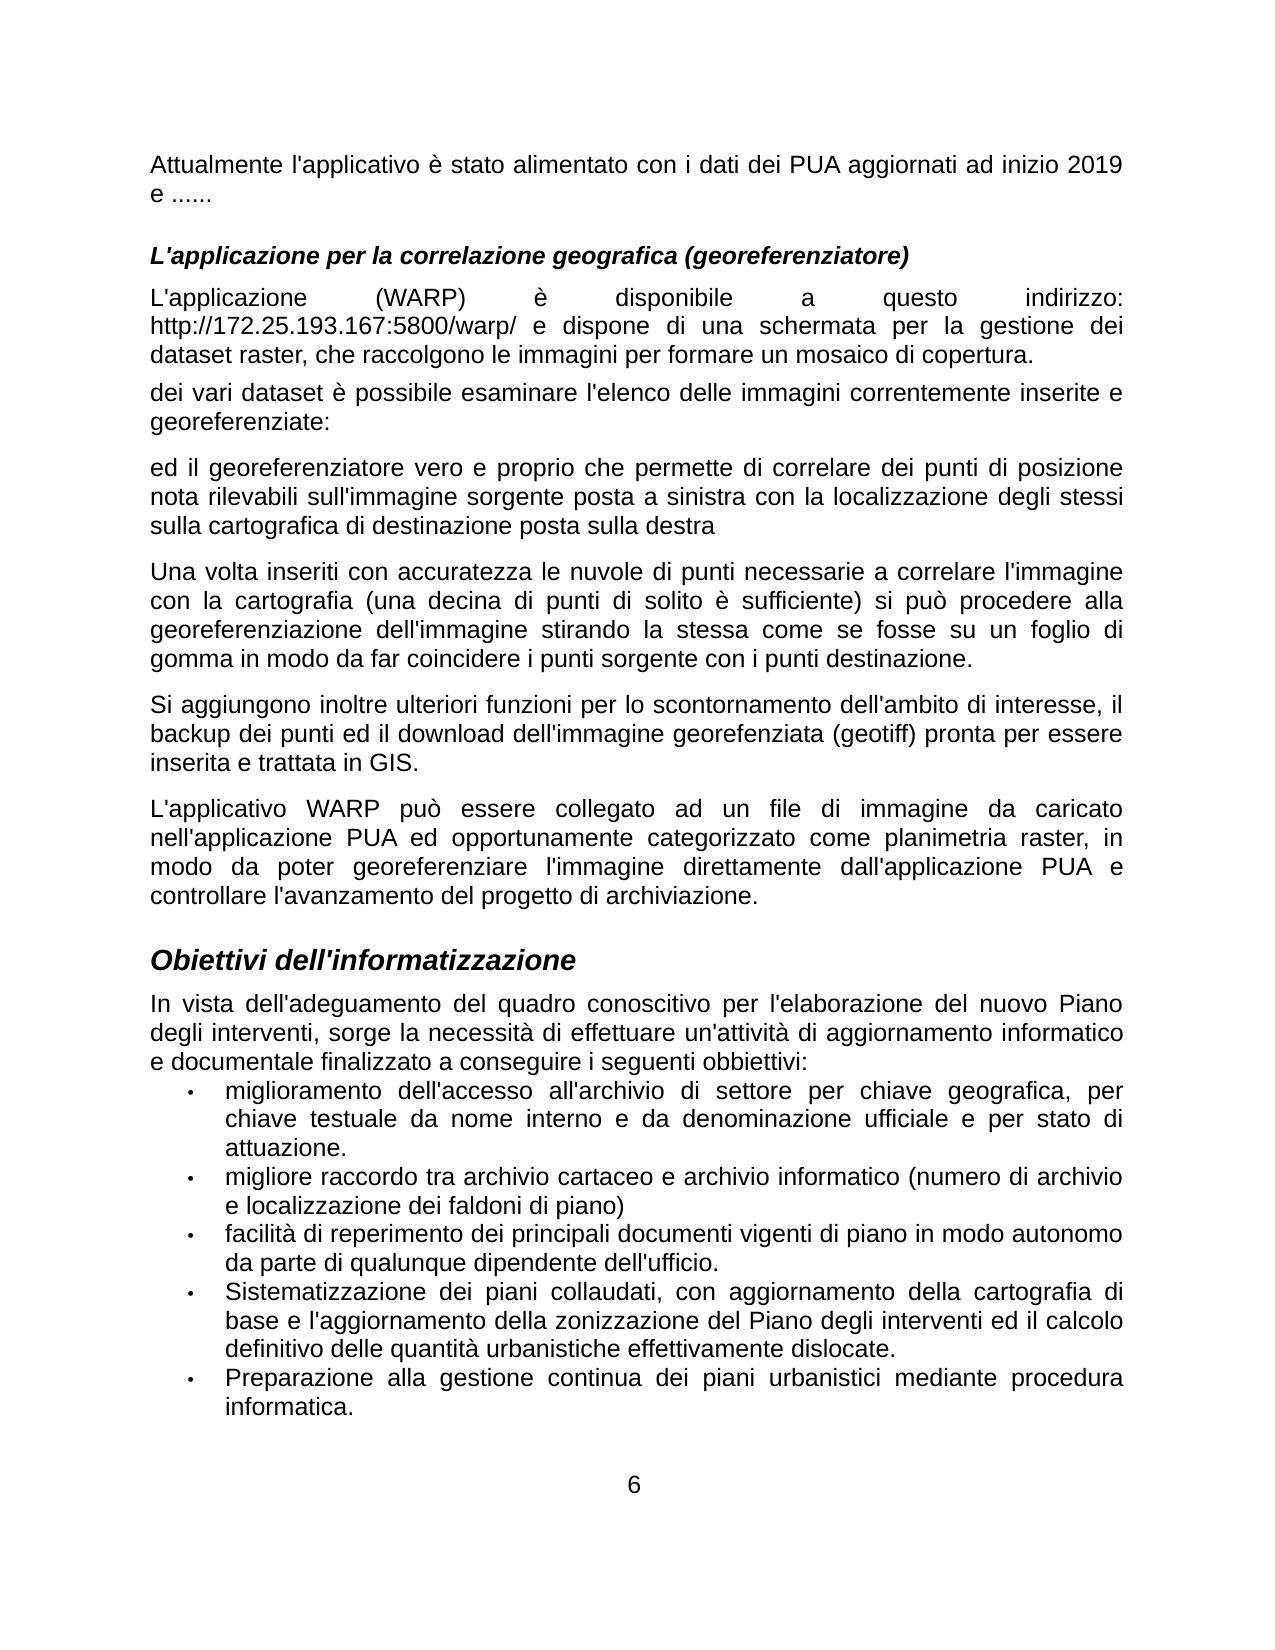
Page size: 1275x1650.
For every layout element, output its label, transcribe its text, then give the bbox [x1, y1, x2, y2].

list Preparazione alla gestione continua dei piani urbanistici mediante procedura informatica. [187, 1363, 1125, 1421]
text Una volta inseriti con accuratezza le nuvole di punti necessarie a correlare l'immagine con la cartografia (una decina di punti di solito è sufficiente) si può procedere alla georeferenziazione dell'immagine stirando la stessa come se fosse su un foglio di gomma in modo da far coincidere i punti sorgente con i punti destinazione. [150, 557, 1125, 672]
text L'applicativo WARP può essere collegato ad un file di immagine da caricato nell'applicazione PUA ed opportunamente categorizzato come planimetria raster, in modo da poter georeferenziare l'immagine direttamente dall'applicazione PUA e controllare l'avanzamento del progetto di archiviazione. [150, 794, 1125, 909]
list facilità di reperimento dei principali documenti vigenti di piano in modo autonomo da parte di qualunque dipendente dell'ufficio. [187, 1219, 1125, 1277]
list miglioramento dell'accesso all'archivio di settore per chiave geografica, per chiave testuale da nome interno e da denominazione ufficiale e per stato di attuazione. [187, 1076, 1125, 1162]
text L'applicazione (WARP) è disponibile a questo indirizzo: http://172.25.193.167:5800/warp/ e dispone di una schermata per la gestione dei dataset raster, che raccolgono le immagini per formare un mosaico di copertura. [150, 282, 1125, 369]
text In vista dell'adeguamento del quadro conoscitivo per l'elaborazione del nuovo Piano degli interventi, sorge la necessità di effettuare un'attività di aggiornamento informatico e documentale finalizzato a conseguire i seguenti obbiettivi: [150, 989, 1125, 1076]
list Sistematizzazione dei piani collaudati, con aggiornamento della cartografia di base e l'aggiornamento della zonizzazione del Piano degli interventi ed il calcolo definitivo delle quantità urbanistiche effettivamente dislocate. [187, 1277, 1125, 1363]
text Si aggiungono inoltre ulteriori funzioni per lo scontornamento dell'ambito di interesse, il backup dei punti ed il download dell'immagine georefenziata (geotiff) pronta per essere inserita e trattata in GIS. [150, 690, 1125, 776]
text Attualmente l'applicativo è stato alimentato con i dati dei PUA aggiornati ad inizio 2019 e ...... [150, 150, 1125, 207]
list migliore raccordo tra archivio cartaceo e archivio informatico (numero di archivio e localizzazione dei faldoni di piano) [187, 1162, 1125, 1219]
subtitle Obiettivi dell'informatizzazione [150, 943, 1125, 977]
subtitle L'applicazione per la correlazione geografica (georeferenziatore) [150, 241, 1125, 270]
text ed il georeferenziatore vero e proprio che permette di correlare dei punti di posizione nota rilevabili sull'immagine sorgente posta a sinistra con la localizzazione degli stessi sulla cartografica di destinazione posta sulla destra [150, 453, 1125, 539]
text dei vari dataset è possibile esaminare l'elenco delle immagini correntemente inserite e georeferenziate: [150, 378, 1125, 435]
